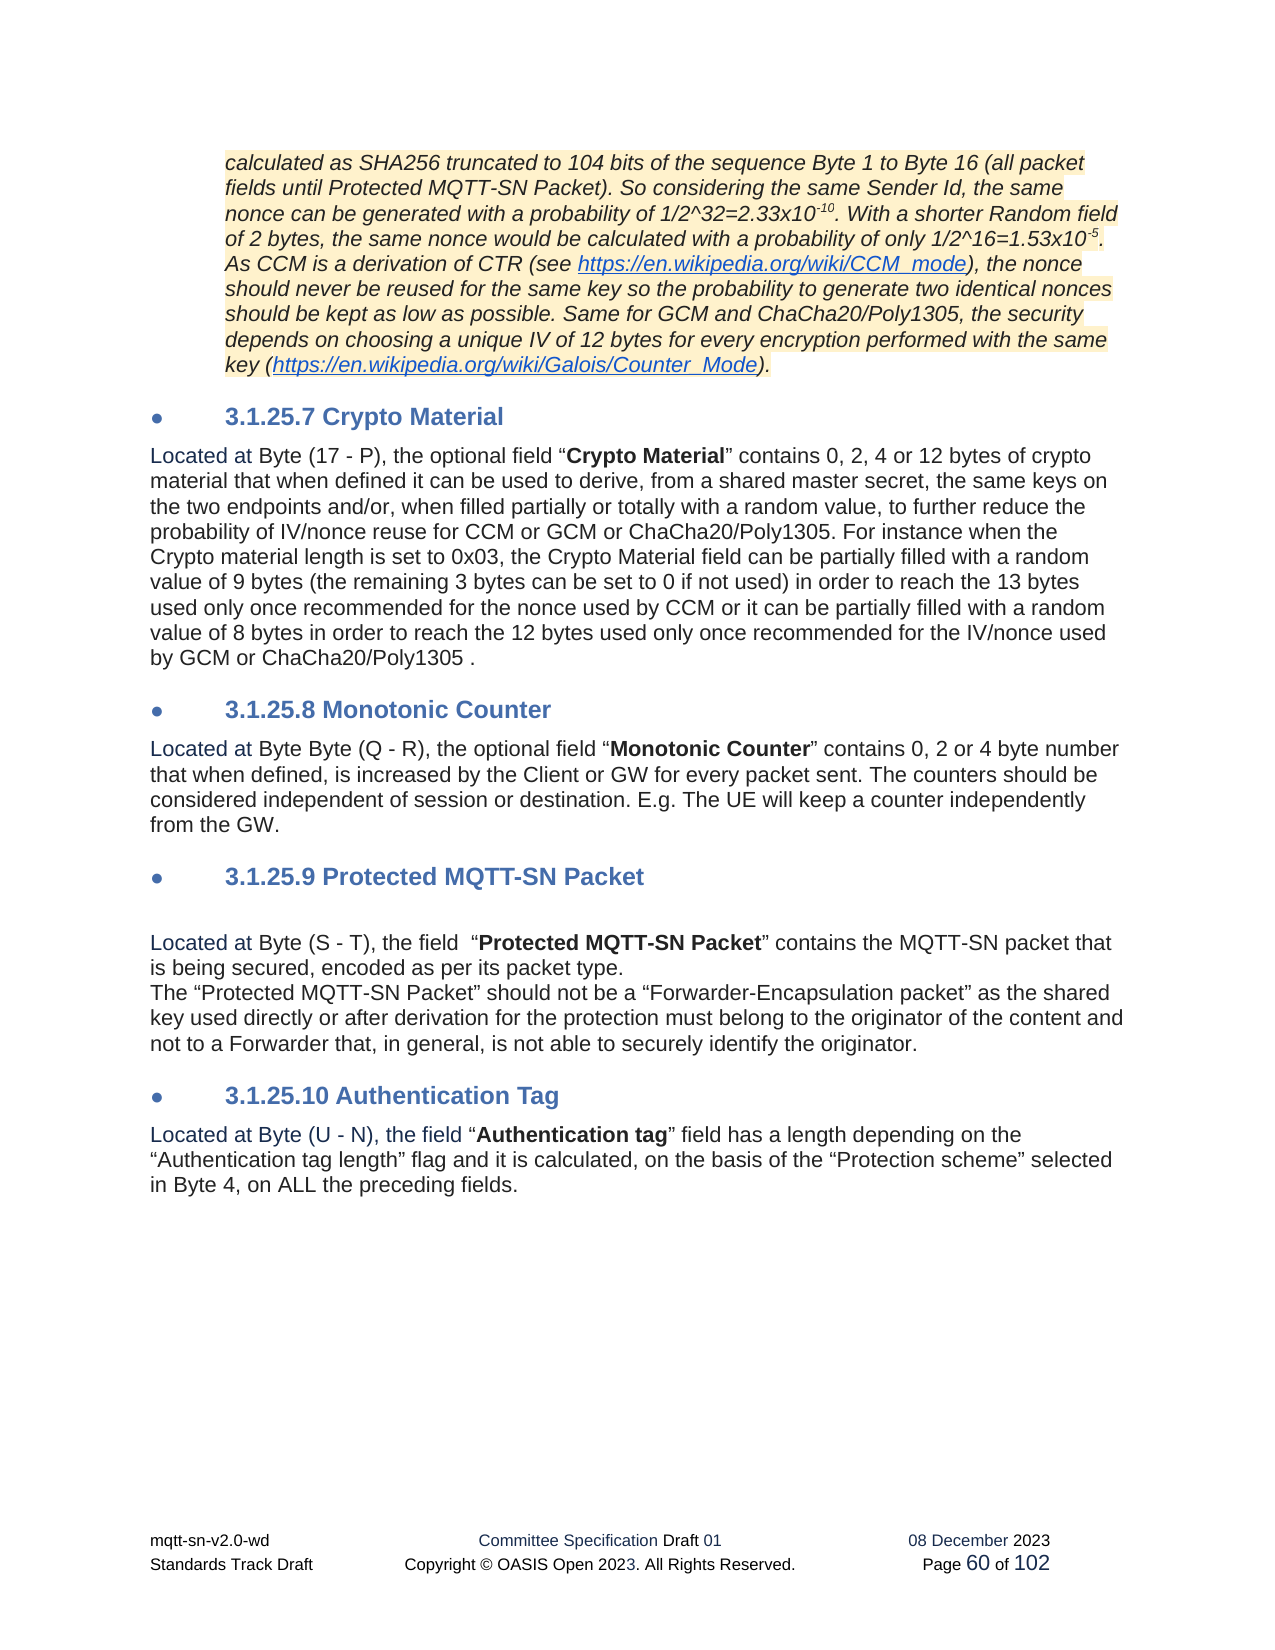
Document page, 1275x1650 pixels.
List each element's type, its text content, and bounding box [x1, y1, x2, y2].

text Located at Byte (U - N), the field “Authentication tag” field has a length depending on the “Authentication tag length” flag and it is calculated, on the basis of the “Protection scheme” selected in Byte 4, on ALL the preceding fields. [150, 1122, 1124, 1198]
subtitle 3.1.25.10 Authentication Tag [150, 1081, 1124, 1109]
text Located at Byte (S - T), the field “Protected MQTT-SN Packet” contains the MQTT-SN packet that is being secured, encoded as per its packet type. [150, 930, 1124, 980]
subtitle 3.1.25.8 Monotonic Counter [150, 695, 1124, 724]
subtitle 3.1.25.9 Protected MQTT-SN Packet [150, 862, 1124, 891]
subtitle 3.1.25.7 Crypto Material [150, 402, 1124, 431]
text The “Protected MQTT-SN Packet” should not be a “Forwarder-Encapsulation packet” as the shared key used directly or after derivation for the protection must belong to the originator of the content and not to a Forwarder that, in general, is not able to securely identify the originator. [150, 980, 1124, 1056]
text Located at Byte Byte (Q - R), the optional field “Monotonic Counter” contains 0, 2 or 4 byte number that when defined, is increased by the Client or GW for every packet sent. The counters should be considered independent of session or destination. E.g. The UE will keep a counter independently from the GW. [150, 736, 1124, 837]
text Located at Byte (17 - P), the optional field “Crypto Material” contains 0, 2, 4 or 12 bytes of crypto material that when defined it can be used to derive, from a shared master secret, the same keys on the two endpoints and/or, when filled partially or totally with a random value, to further reduce the probability of IV/nonce reuse for CCM or GCM or ChaCha20/Poly1305. For instance when the Crypto material length is set to 0x03, the Crypto Material field can be partially filled with a random value of 9 bytes (the remaining 3 bytes can be set to 0 if not used) in order to reach the 13 bytes used only once recommended for the nonce used by CCM or it can be partially filled with a random value of 8 bytes in order to reach the 12 bytes used only once recommended for the IV/nonce used by GCM or ChaCha20/Poly1305 . [150, 443, 1124, 670]
text calculated as SHA256 truncated to 104 bits of the sequence Byte 1 to Byte 16 (all packet fields until Protected MQTT-SN Packet). So considering the same Sender Id, the same nonce can be generated with a probability of 1/2^32=2.33x10-10. With a shorter Random field of 2 bytes, the same nonce would be calculated with a probability of only 1/2^16=1.53x10-5. As CCM is a derivation of CTR (see https://en.wikipedia.org/wiki/CCM_mode), the nonce should never be reused for the same key so the probability to generate two identical nonces should be kept as low as possible. Same for GCM and ChaCha20/Poly1305, the security depends on choosing a unique IV of 12 bytes for every encryption performed with the same key (https://en.wikipedia.org/wiki/Galois/Counter_Mode). [225, 150, 1124, 377]
